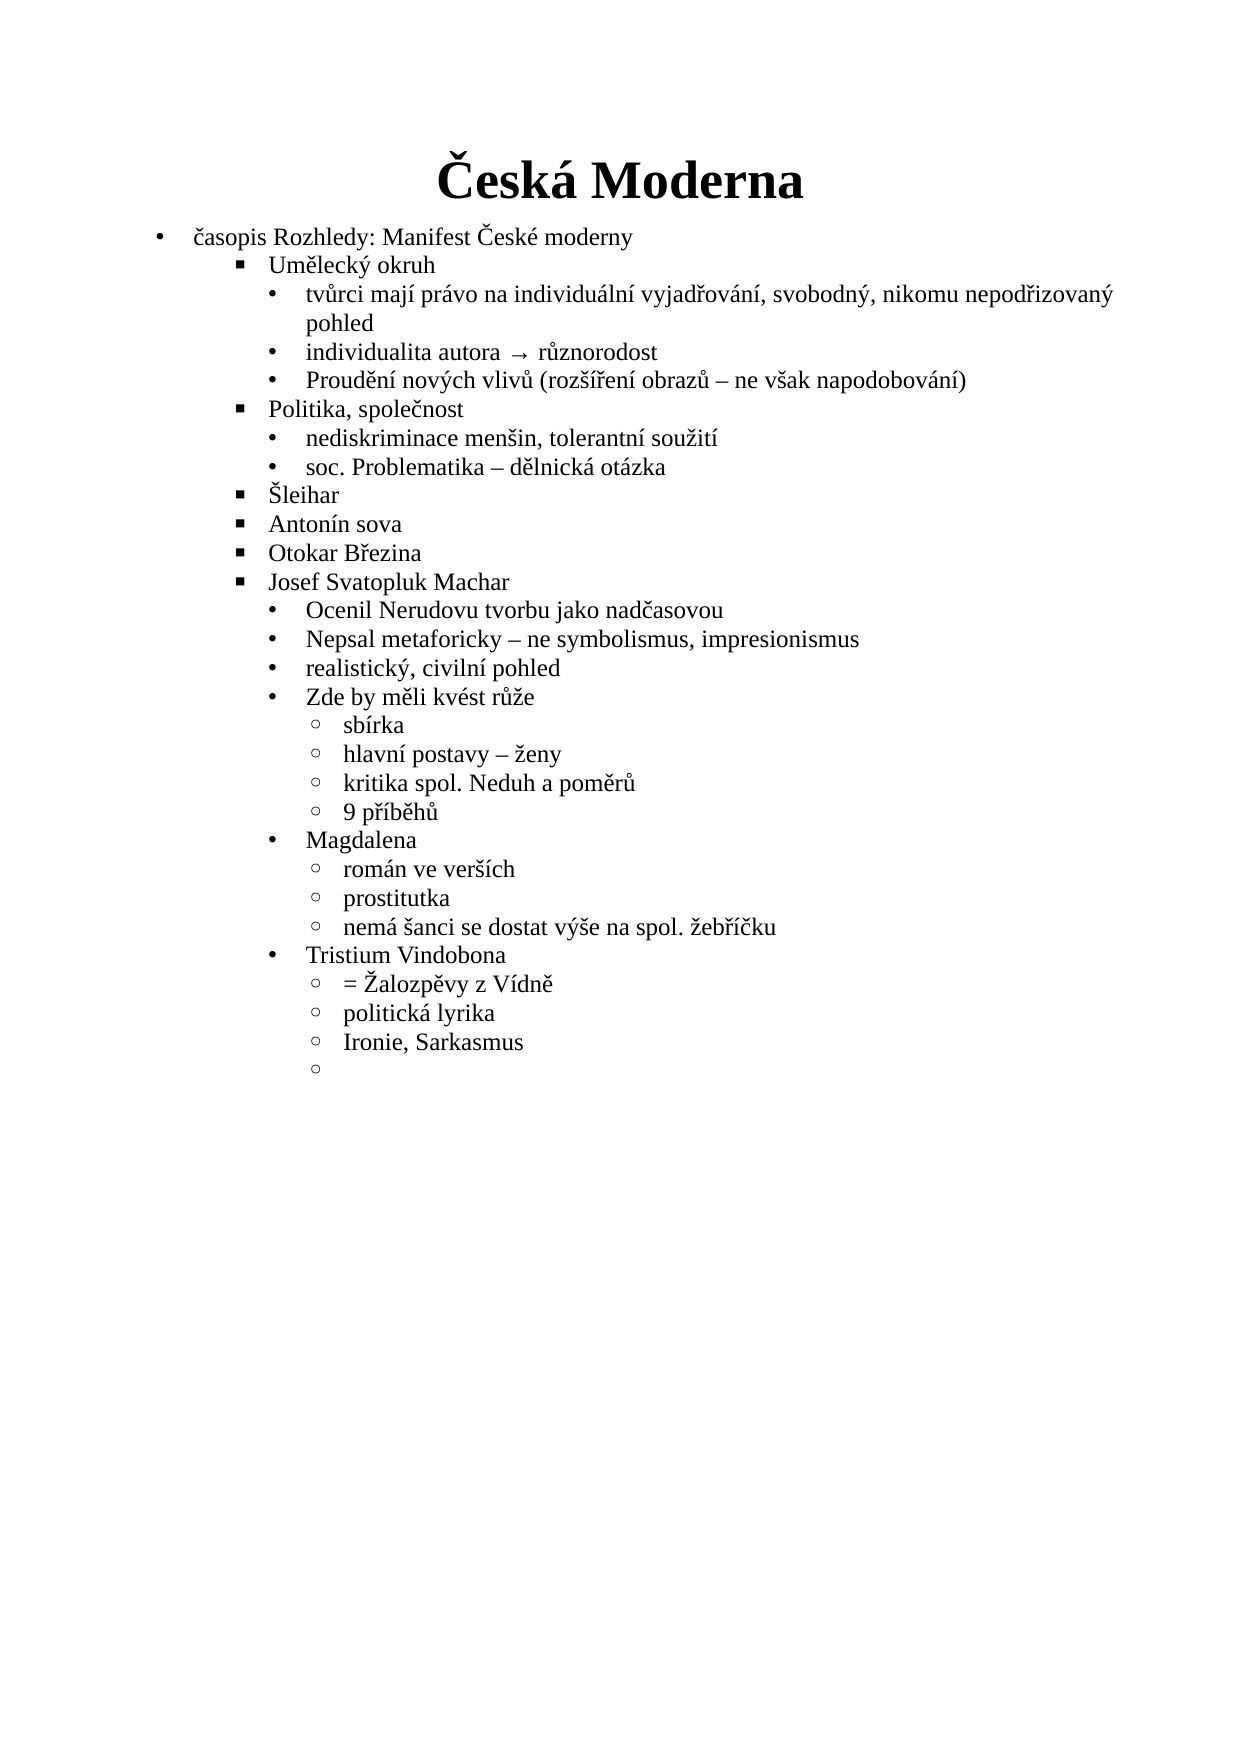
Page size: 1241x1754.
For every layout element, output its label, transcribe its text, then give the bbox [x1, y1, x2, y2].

list kritika spol. Neduh a poměrů [306, 768, 1122, 797]
list prostitutka [306, 883, 1122, 912]
list Umělecký okruh [231, 250, 1122, 279]
list tvůrci mají právo na individuální vyjadřování, svobodný, nikomu nepodřizovaný pohled [268, 279, 1122, 337]
list Politika, společnost [231, 394, 1122, 423]
list Proudění nových vlivů (rozšíření obrazů – ne však napodobování) [268, 365, 1122, 394]
list časopis Rozhledy: Manifest České moderny [156, 222, 1122, 250]
list román ve verších [306, 854, 1122, 883]
list Šleihar [231, 480, 1122, 509]
list Josef Svatopluk Machar [231, 567, 1122, 595]
list 9 příběhů [306, 797, 1122, 825]
list Ocenil Nerudovu tvorbu jako nadčasovou [268, 595, 1122, 624]
list Nepsal metaforicky – ne symbolismus, impresionismus [268, 624, 1122, 653]
list politická lyrika [306, 998, 1122, 1027]
list realistický, civilní pohled [268, 653, 1122, 682]
list Otokar Březina [231, 538, 1122, 567]
list Magdalena [268, 825, 1122, 854]
list nemá šanci se dostat výše na spol. žebříčku [306, 912, 1122, 940]
list nediskriminace menšin, tolerantní soužití [268, 423, 1122, 452]
list sbírka [306, 710, 1122, 739]
text Česká Moderna [118, 148, 1122, 210]
list Ironie, Sarkasmus [306, 1027, 1122, 1055]
list = Žalozpěvy z Vídně [306, 969, 1122, 998]
list Tristium Vindobona [268, 940, 1122, 969]
list Zde by měli kvést růže [268, 682, 1122, 710]
list hlavní postavy – ženy [306, 739, 1122, 768]
list Antonín sova [231, 509, 1122, 538]
list soc. Problematika – dělnická otázka [268, 452, 1122, 480]
list individualita autora → různorodost [268, 337, 1122, 365]
